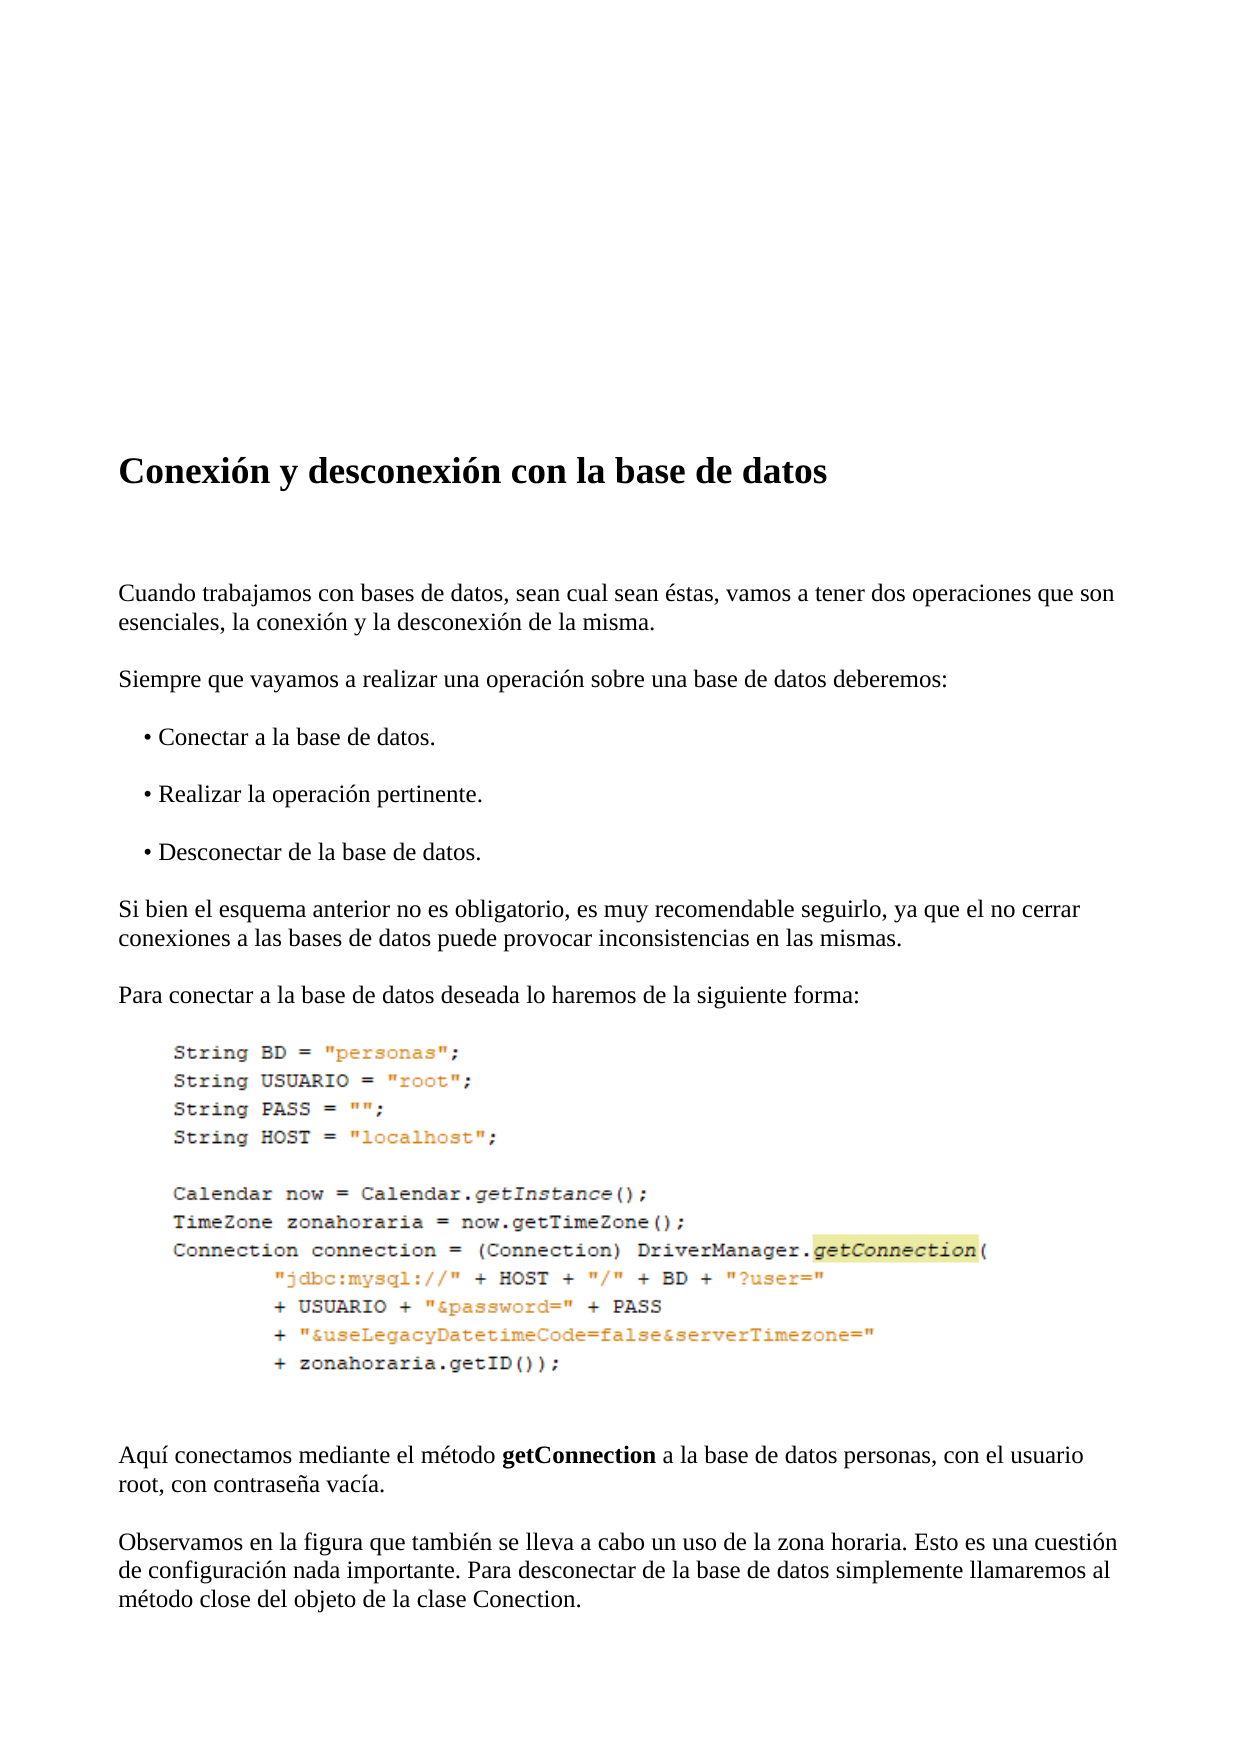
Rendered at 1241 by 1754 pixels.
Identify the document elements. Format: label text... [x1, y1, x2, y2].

text Siempre que vayamos a realizar una operación sobre una base de datos deberemos: [118, 664, 1122, 693]
text Cuando trabajamos con bases de datos, sean cual sean éstas, vamos a tener dos operaciones que son esenciales, la conexión y la desconexión de la misma. [118, 578, 1122, 636]
text Observamos en la figura que también se lleva a cabo un uso de la zona horaria. Esto es una cuestión de configuración nada importante. Para desconectar de la base de datos simplemente llamaremos al método close del objeto de la clase Conection. [118, 1527, 1122, 1613]
text Si bien el esquema anterior no es obligatorio, es muy recomendable seguirlo, ya que el no cerrar conexiones a las bases de datos puede provocar inconsistencias en las mismas. [118, 894, 1122, 952]
text Para conectar a la base de datos deseada lo haremos de la siguiente forma: [118, 981, 1122, 1009]
picture [164, 1037, 998, 1382]
text • Realizar la operación pertinente. [118, 779, 1122, 808]
text Conexión y desconexión con la base de datos [118, 449, 1122, 492]
text • Desconectar de la base de datos. [118, 837, 1122, 866]
text • Conectar a la base de datos. [118, 722, 1122, 751]
text Aquí conectamos mediante el método getConnection a la base de datos personas, con el usuario root, con contraseña vacía. [118, 1441, 1122, 1498]
